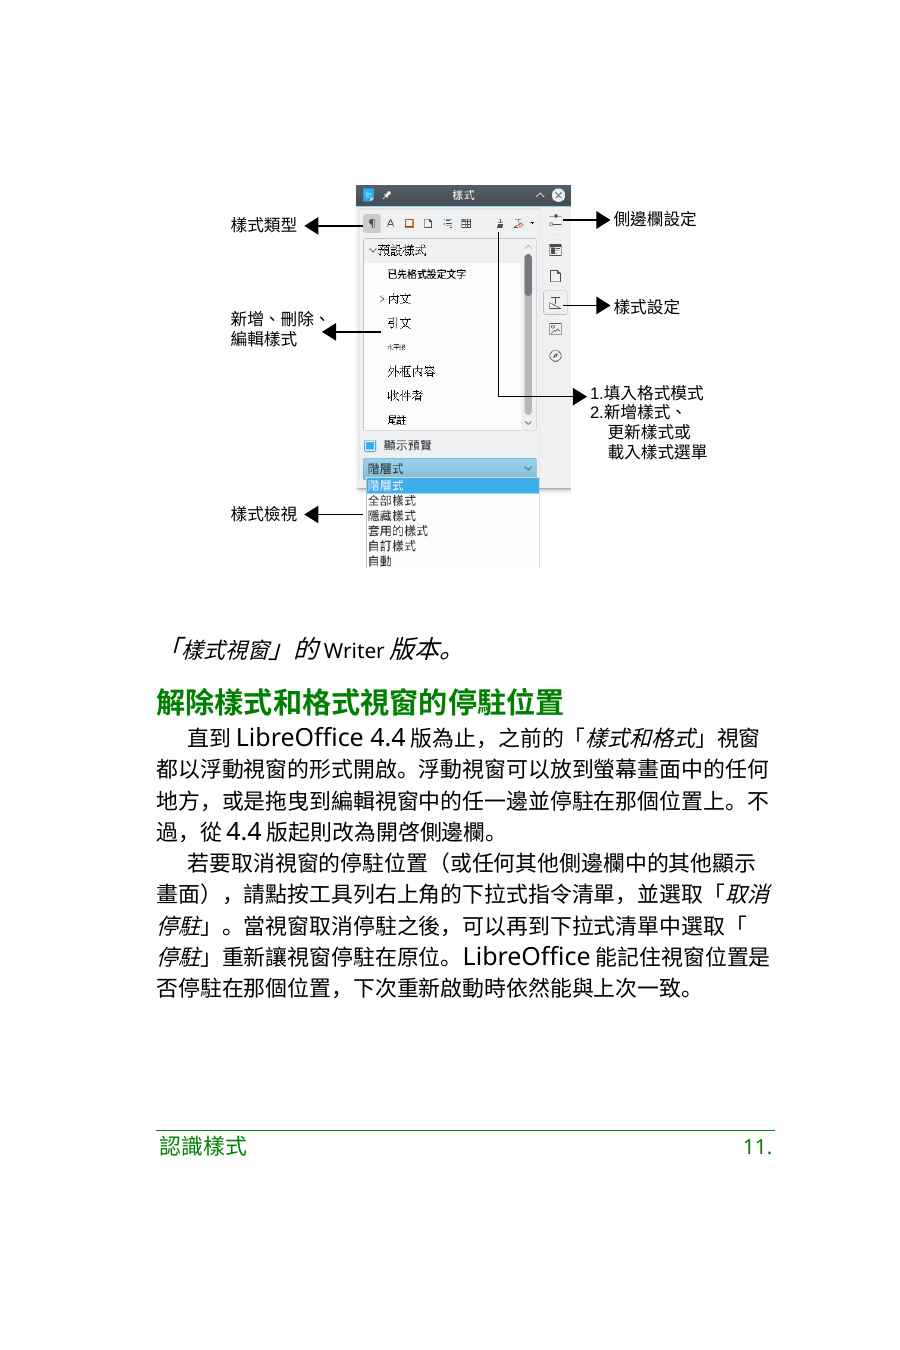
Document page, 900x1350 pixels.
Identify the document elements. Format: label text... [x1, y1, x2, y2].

table_cell 「樣式視窗」的Writer版本。 [156, 629, 775, 664]
text 直到LibreOffice 4.4版為止，之前的「樣式和格式」視窗都以浮動視窗的形式開啟。浮動視窗可以放到螢幕畫面中的任何地方，或是拖曳到編輯視窗中的任一邊並停駐在那個位置上。不過，從4.4版起則改為開啓側邊欄。 [156, 722, 775, 847]
text 若要取消視窗的停駐位置（或任何其他側邊欄中的其他顯示畫面），請點按工具列右上角的下拉式指令清單，並選取「取消停駐」。當視窗取消停駐之後，可以再到下拉式清單中選取「 停駐」重新讓視窗停駐在原位。LibreOffice能記住視窗位置是否停駐在那個位置，下次重新啟動時依然能與上次一致。 [156, 847, 775, 1003]
subtitle 解除樣式和格式視窗的停駐位置 [156, 679, 775, 722]
table_header [156, 125, 775, 629]
